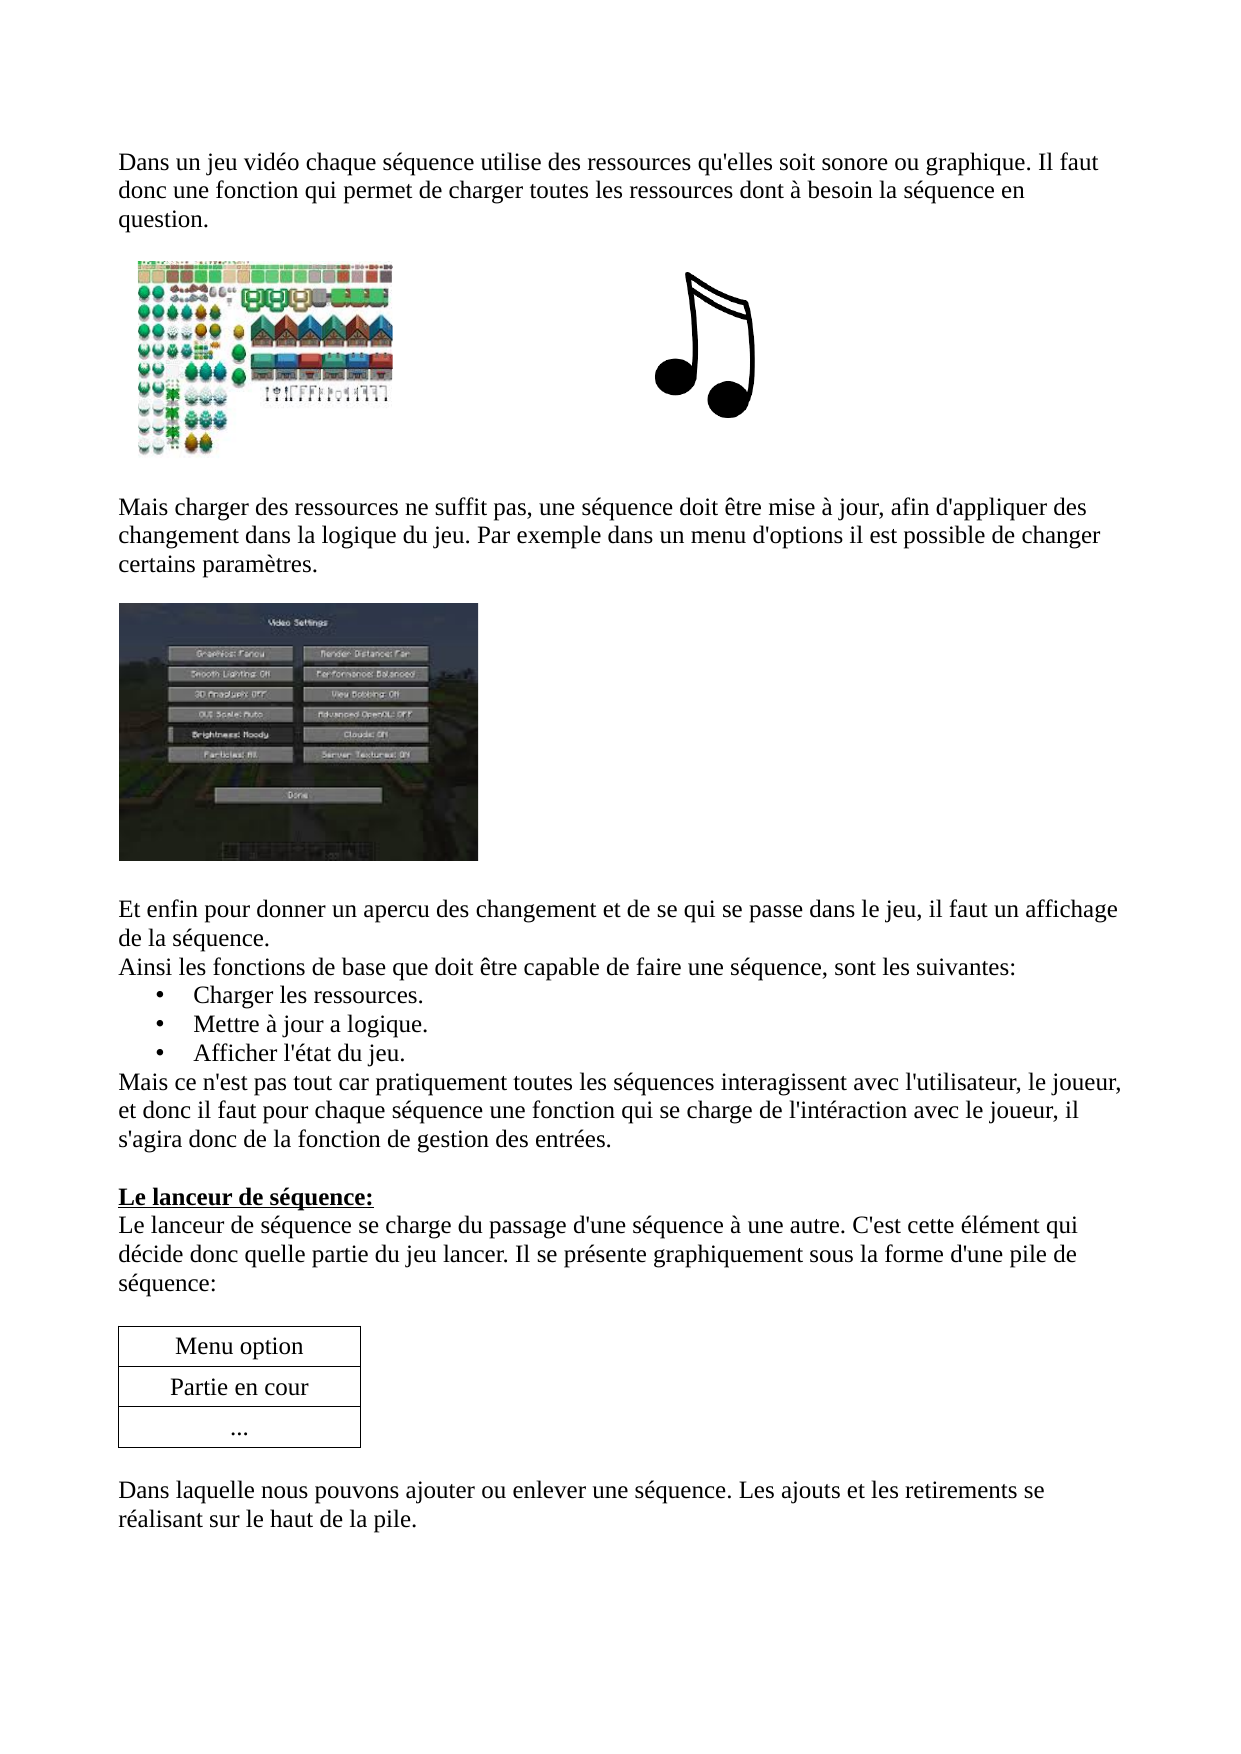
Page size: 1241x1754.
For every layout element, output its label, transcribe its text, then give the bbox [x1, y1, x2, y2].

text Mais ce n'est pas tout car pratiquement toutes les séquences interagissent avec l'utilisateur, le joueur, et donc il faut pour chaque séquence une fonction qui se charge de l'intéraction avec le joueur, il s'agira donc de la fonction de gestion des entrées. [118, 1067, 1122, 1153]
table_cell ... [119, 1407, 360, 1447]
text Ainsi les fonctions de base que doit être capable de faire une séquence, sont les suivantes: [118, 952, 1122, 981]
list Charger les ressources. [156, 981, 1122, 1009]
list Afficher l'état du jeu. [156, 1038, 1122, 1067]
table_cell Partie en cour [119, 1367, 360, 1406]
text Et enfin pour donner un apercu des changement et de se qui se passe dans le jeu, il faut un affichage de la séquence. [118, 894, 1122, 952]
text Mais charger des ressources ne suffit pas, une séquence doit être mise à jour, afin d'appliquer des changement dans la logique du jeu. Par exemple dans un menu d'options il est possible de changer certains paramètres. [118, 492, 1122, 578]
text Le lanceur de séquence se charge du passage d'une séquence à une autre. C'est cette élément qui décide donc quelle partie du jeu lancer. Il se présente graphiquement sous la forme d'une pile de séquence: [118, 1211, 1122, 1297]
text Dans un jeu vidéo chaque séquence utilise des ressources qu'elles soit sonore ou graphique. Il faut donc une fonction qui permet de charger toutes les ressources dont à besoin la séquence en question. [118, 147, 1122, 233]
table_header Menu option [119, 1327, 360, 1366]
picture [640, 251, 770, 432]
picture [119, 603, 479, 861]
list Mettre à jour a logique. [156, 1009, 1122, 1038]
text Le lanceur de séquence: [118, 1182, 1122, 1211]
picture [137, 261, 393, 469]
text Dans laquelle nous pouvons ajouter ou enlever une séquence. Les ajouts et les retirements se réalisant sur le haut de la pile. [118, 1475, 1122, 1533]
